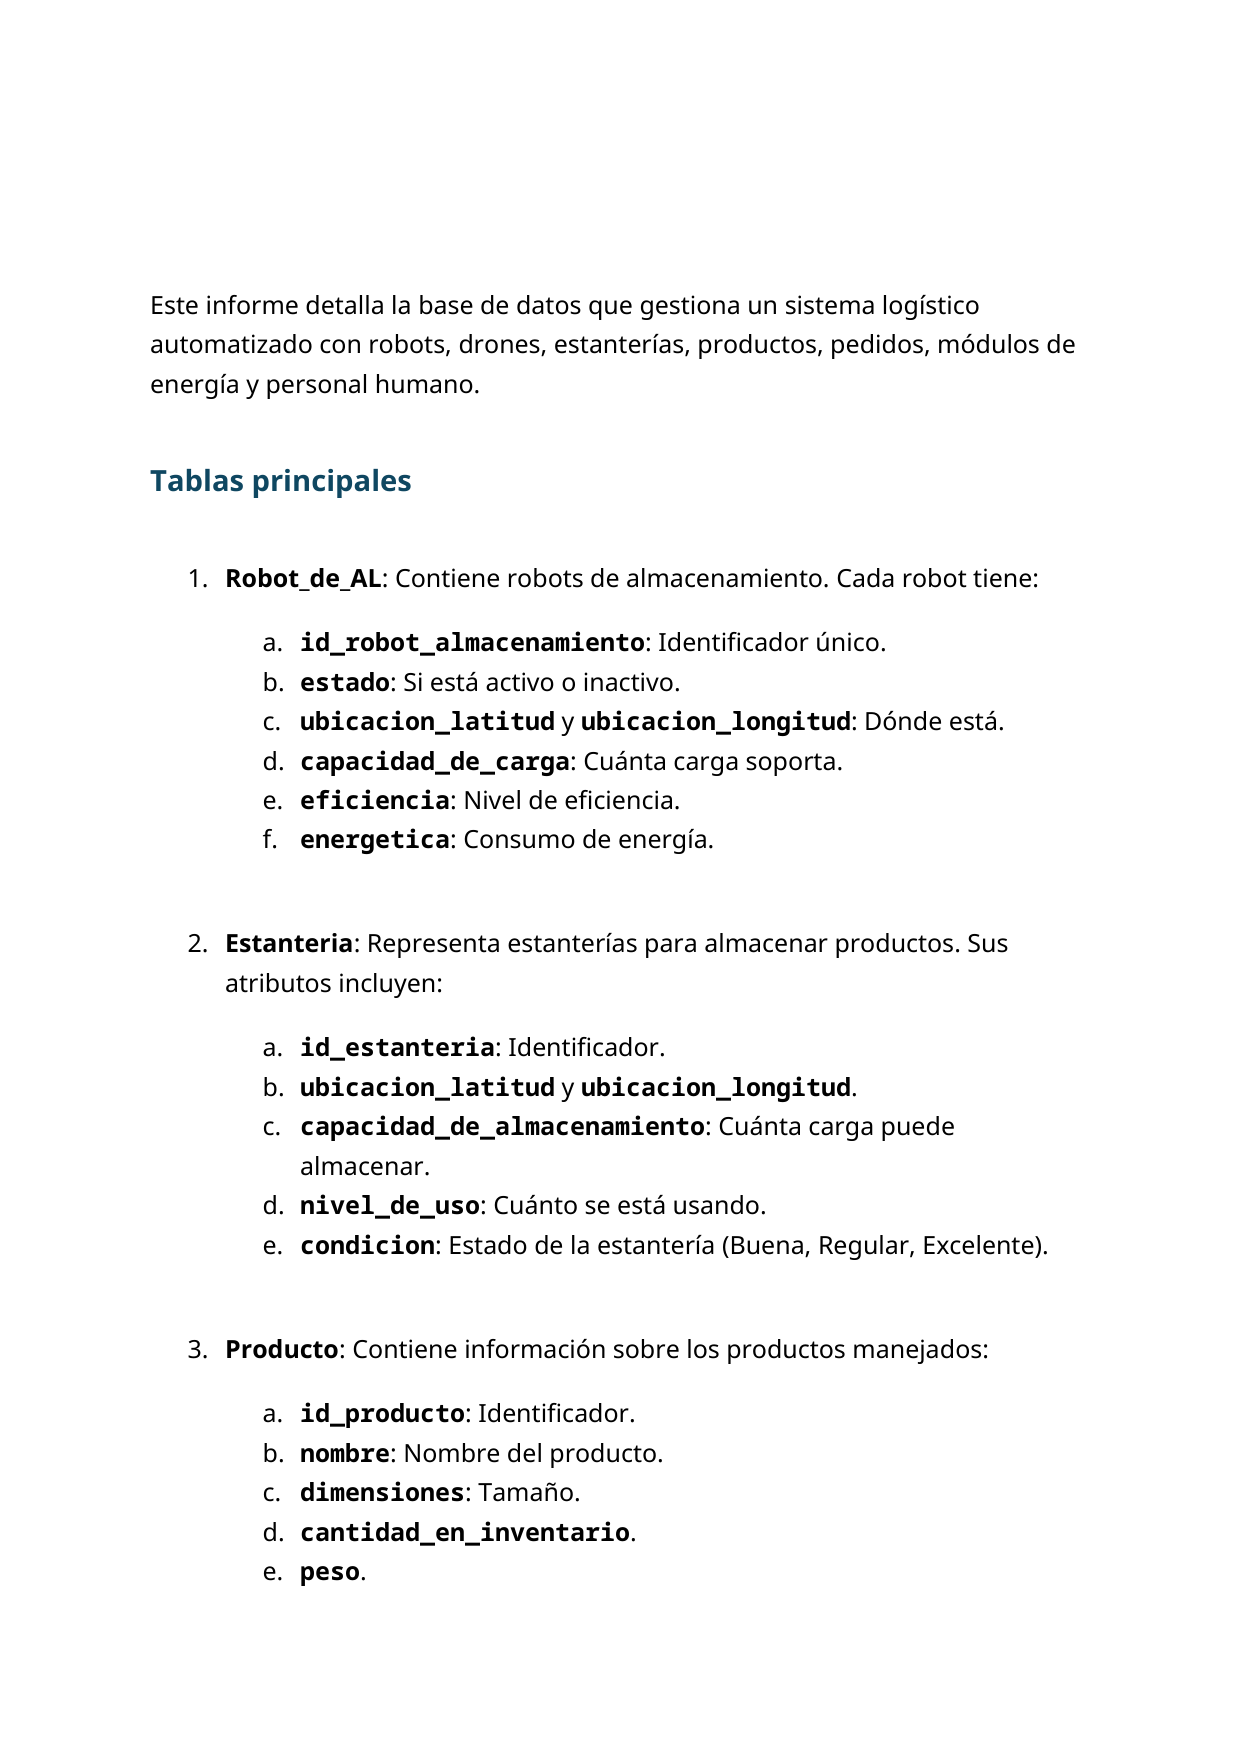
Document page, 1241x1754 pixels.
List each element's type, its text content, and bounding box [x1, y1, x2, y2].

list ubicacion_latitud y ubicacion_longitud: Dónde está. [262, 704, 1090, 738]
list id_robot_almacenamiento: Identificador único. [262, 625, 1090, 659]
list estado: Si está activo o inactivo. [262, 664, 1090, 698]
list ubicacion_latitud y ubicacion_longitud. [262, 1069, 1090, 1103]
list peso. [262, 1554, 1090, 1588]
list Robot_de_AL: Contiene robots de almacenamiento. Cada robot tiene: [187, 560, 1090, 594]
list Producto: Contiene información sobre los productos manejados: [187, 1331, 1090, 1365]
list nivel_de_uso: Cuánto se está usando. [262, 1188, 1090, 1222]
subtitle Tablas principales [150, 460, 1090, 500]
list condicion: Estado de la estantería (Buena, Regular, Excelente). [262, 1227, 1090, 1261]
list energetica: Consumo de energía. [262, 822, 1090, 856]
list dimensiones: Tamaño. [262, 1475, 1090, 1509]
text Este informe detalla la base de datos que gestiona un sistema logístico automatizado con robots, drones, estanterías, productos, pedidos, módulos de energía y personal humano. [150, 287, 1090, 400]
list cantidad_en_inventario. [262, 1514, 1090, 1548]
list eficiencia: Nivel de eficiencia. [262, 783, 1090, 817]
list id_producto: Identificador. [262, 1396, 1090, 1430]
list nombre: Nombre del producto. [262, 1435, 1090, 1469]
list id_estanteria: Identificador. [262, 1030, 1090, 1064]
list Estanteria: Representa estanterías para almacenar productos. Sus atributos incluyen: [187, 926, 1090, 999]
list capacidad_de_carga: Cuánta carga soporta. [262, 743, 1090, 777]
list capacidad_de_almacenamiento: Cuánta carga puede almacenar. [262, 1109, 1090, 1182]
